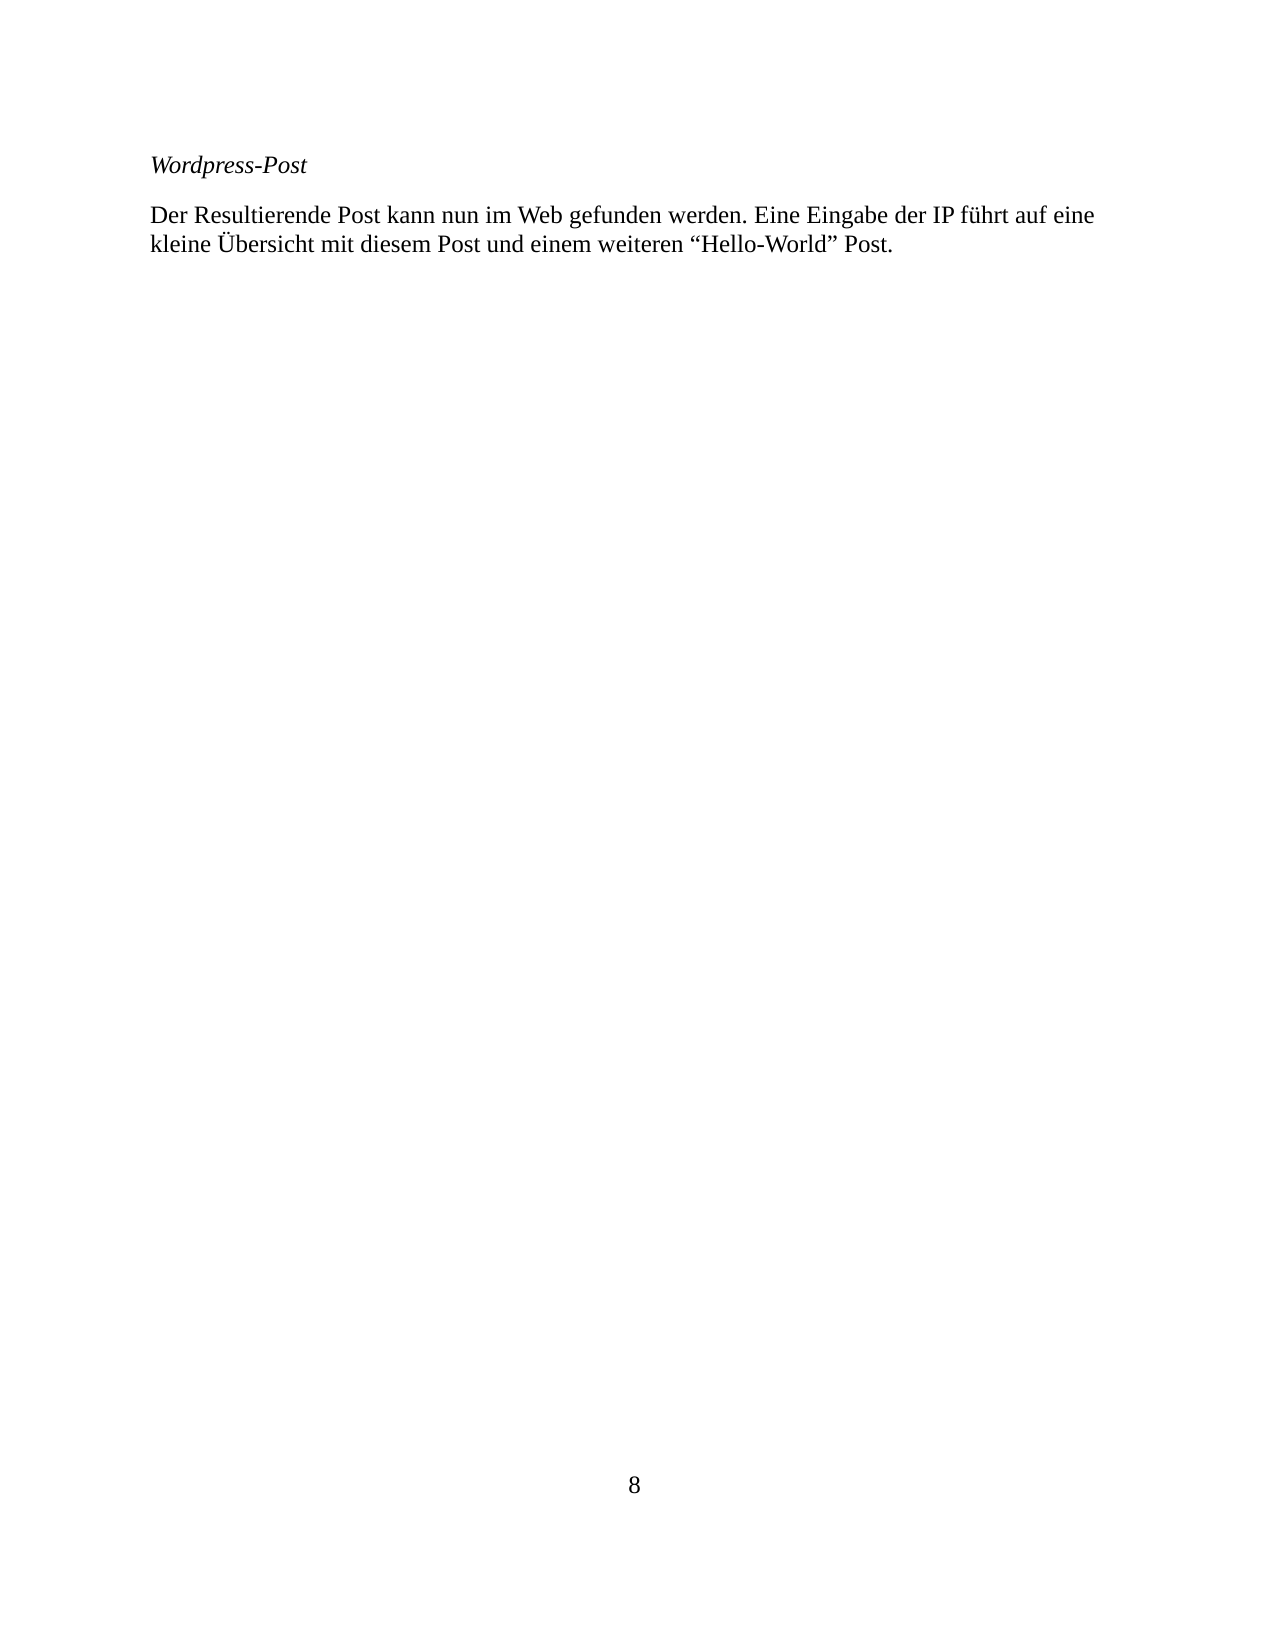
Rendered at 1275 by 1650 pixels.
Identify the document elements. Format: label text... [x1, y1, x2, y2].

text Der Resultierende Post kann nun im Web gefunden werden. Eine Eingabe der IP führt auf eine kleine Übersicht mit diesem Post und einem weiteren “Hello-World” Post. [150, 200, 1125, 258]
text Wordpress-Post [150, 150, 1125, 179]
